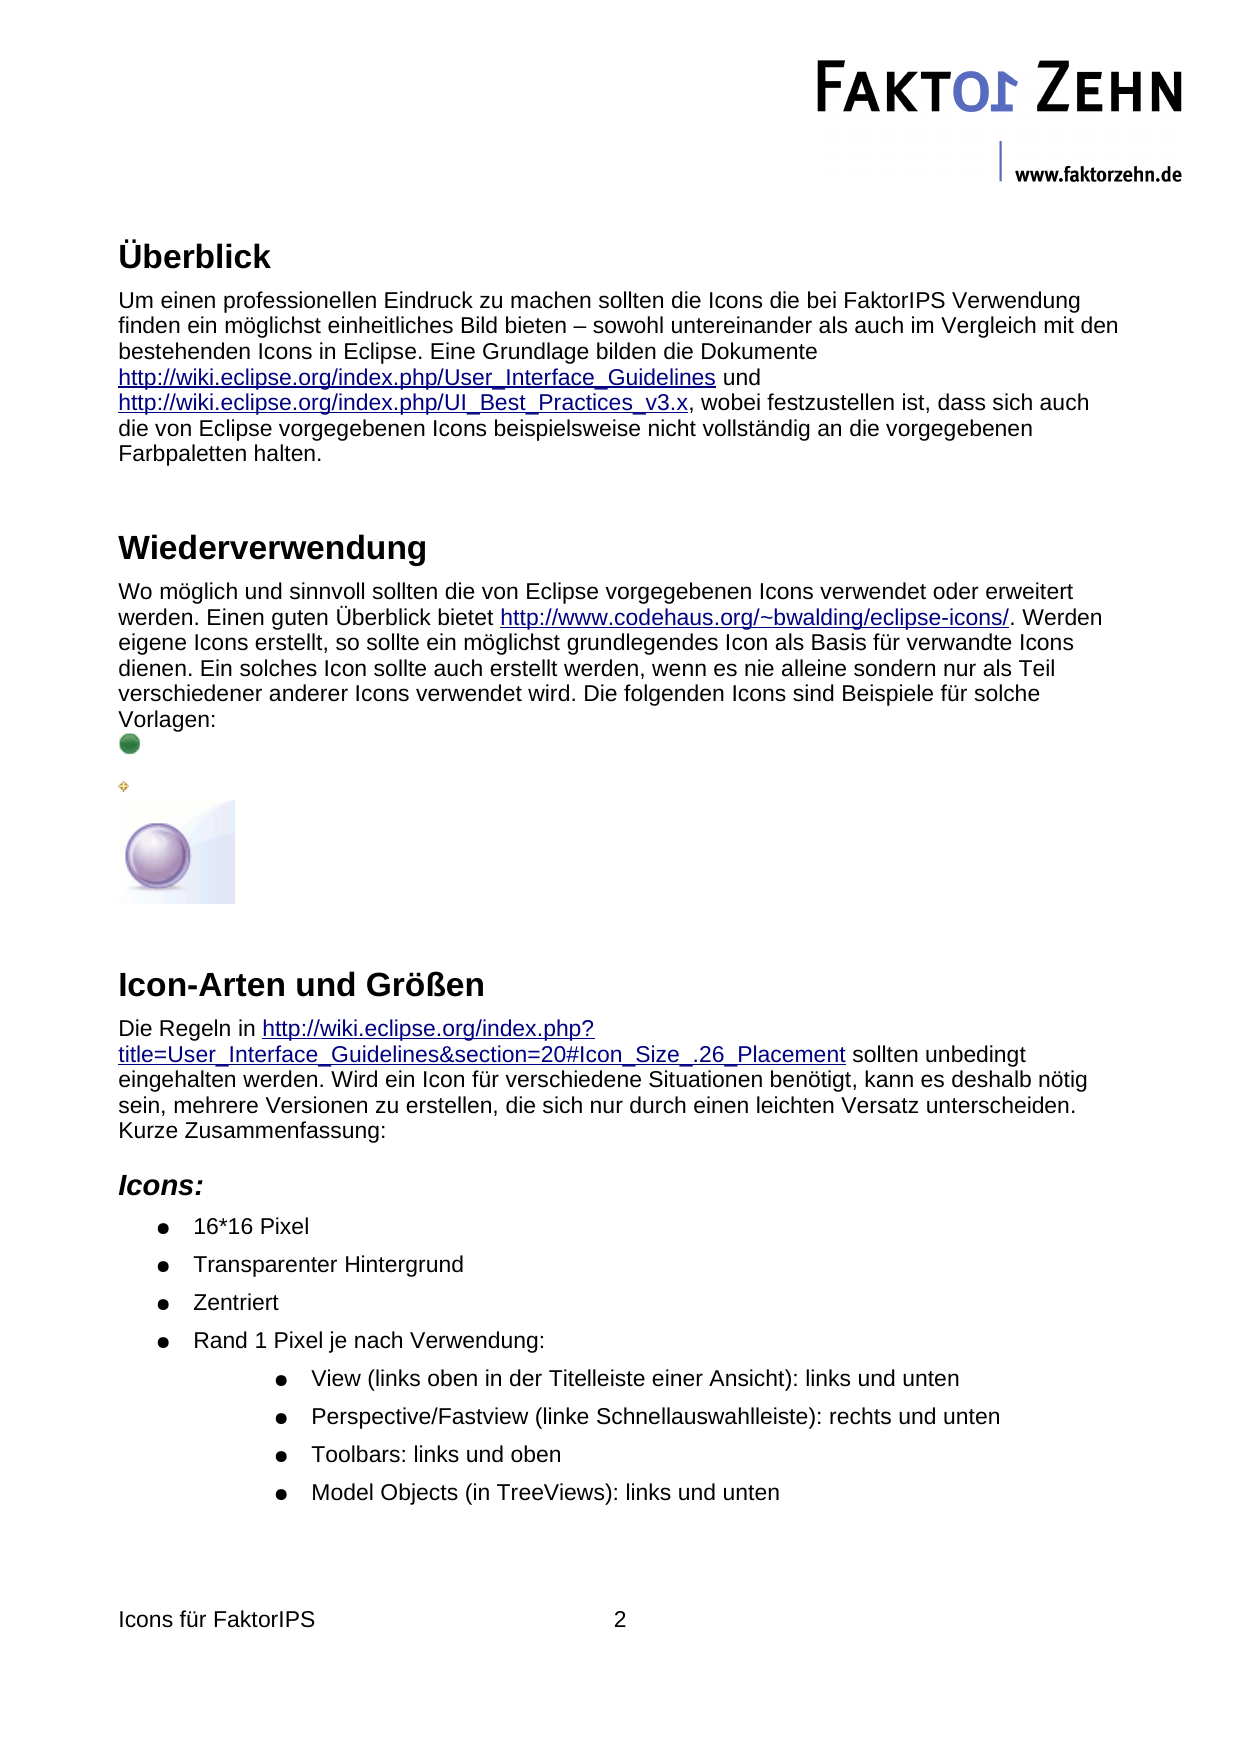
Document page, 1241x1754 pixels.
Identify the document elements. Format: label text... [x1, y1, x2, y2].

picture [118, 732, 142, 756]
list Perspective/Fastview (linke Schnellauswahlleiste): rechts und unten [274, 1404, 1122, 1429]
list 16*16 Pixel [156, 1214, 1122, 1239]
subtitle Überblick [118, 238, 1122, 275]
list Toolbars: links und oben [274, 1442, 1122, 1467]
text Die Regeln in http://wiki.eclipse.org/index.php?title=User_Interface_Guidelines&section=20#Icon_Size_.26_Placement sollten unbedingt eingehalten werden. Wird ein Icon für verschiedene Situationen benötigt, kann es deshalb nötig sein, mehrere Versionen zu erstellen, die sich nur durch einen leichten Versatz unterscheiden. Kurze Zusammenfassung: [118, 1016, 1122, 1143]
text Wo möglich und sinnvoll sollten die von Eclipse vorgegebenen Icons verwendet oder erweitert werden. Einen guten Überblick bietet http://www.codehaus.org/~bwalding/eclipse-icons/. Werden eigene Icons erstellt, so sollte ein möglichst grundlegendes Icon als Basis für verwandte Icons dienen. Ein solches Icon sollte auch erstellt werden, wenn es nie alleine sondern nur als Teil verschiedener anderer Icons verwendet wird. Die folgenden Icons sind Beispiele für solche Vorlagen: [118, 579, 1122, 732]
list Rand 1 Pixel je nach Verwendung: [156, 1328, 1122, 1353]
subtitle Icons: [118, 1168, 1122, 1201]
list Zentriert [156, 1290, 1122, 1315]
subtitle Wiederverwendung [118, 529, 1122, 567]
list View (links oben in der Titelleiste einer Ansicht): links und unten [274, 1366, 1122, 1391]
picture [118, 781, 129, 792]
list Transparenter Hintergrund [156, 1252, 1122, 1277]
subtitle Icon-Arten und Größen [118, 966, 1122, 1003]
picture [118, 800, 236, 904]
text Um einen professionellen Eindruck zu machen sollten die Icons die bei FaktorIPS Verwendung finden ein möglichst einheitliches Bild bieten – sowohl untereinander als auch im Vergleich mit den bestehenden Icons in Eclipse. Eine Grundlage bilden die Dokumente http://wiki.eclipse.org/index.php/User_Interface_Guidelines und http://wiki.eclipse.org/index.php/UI_Best_Practices_v3.x, wobei festzustellen ist, dass sich auch die von Eclipse vorgegebenen Icons beispielsweise nicht vollständig an die vorgegebenen Farbpaletten halten. [118, 288, 1122, 466]
list Model Objects (in TreeViews): links und unten [274, 1480, 1122, 1505]
